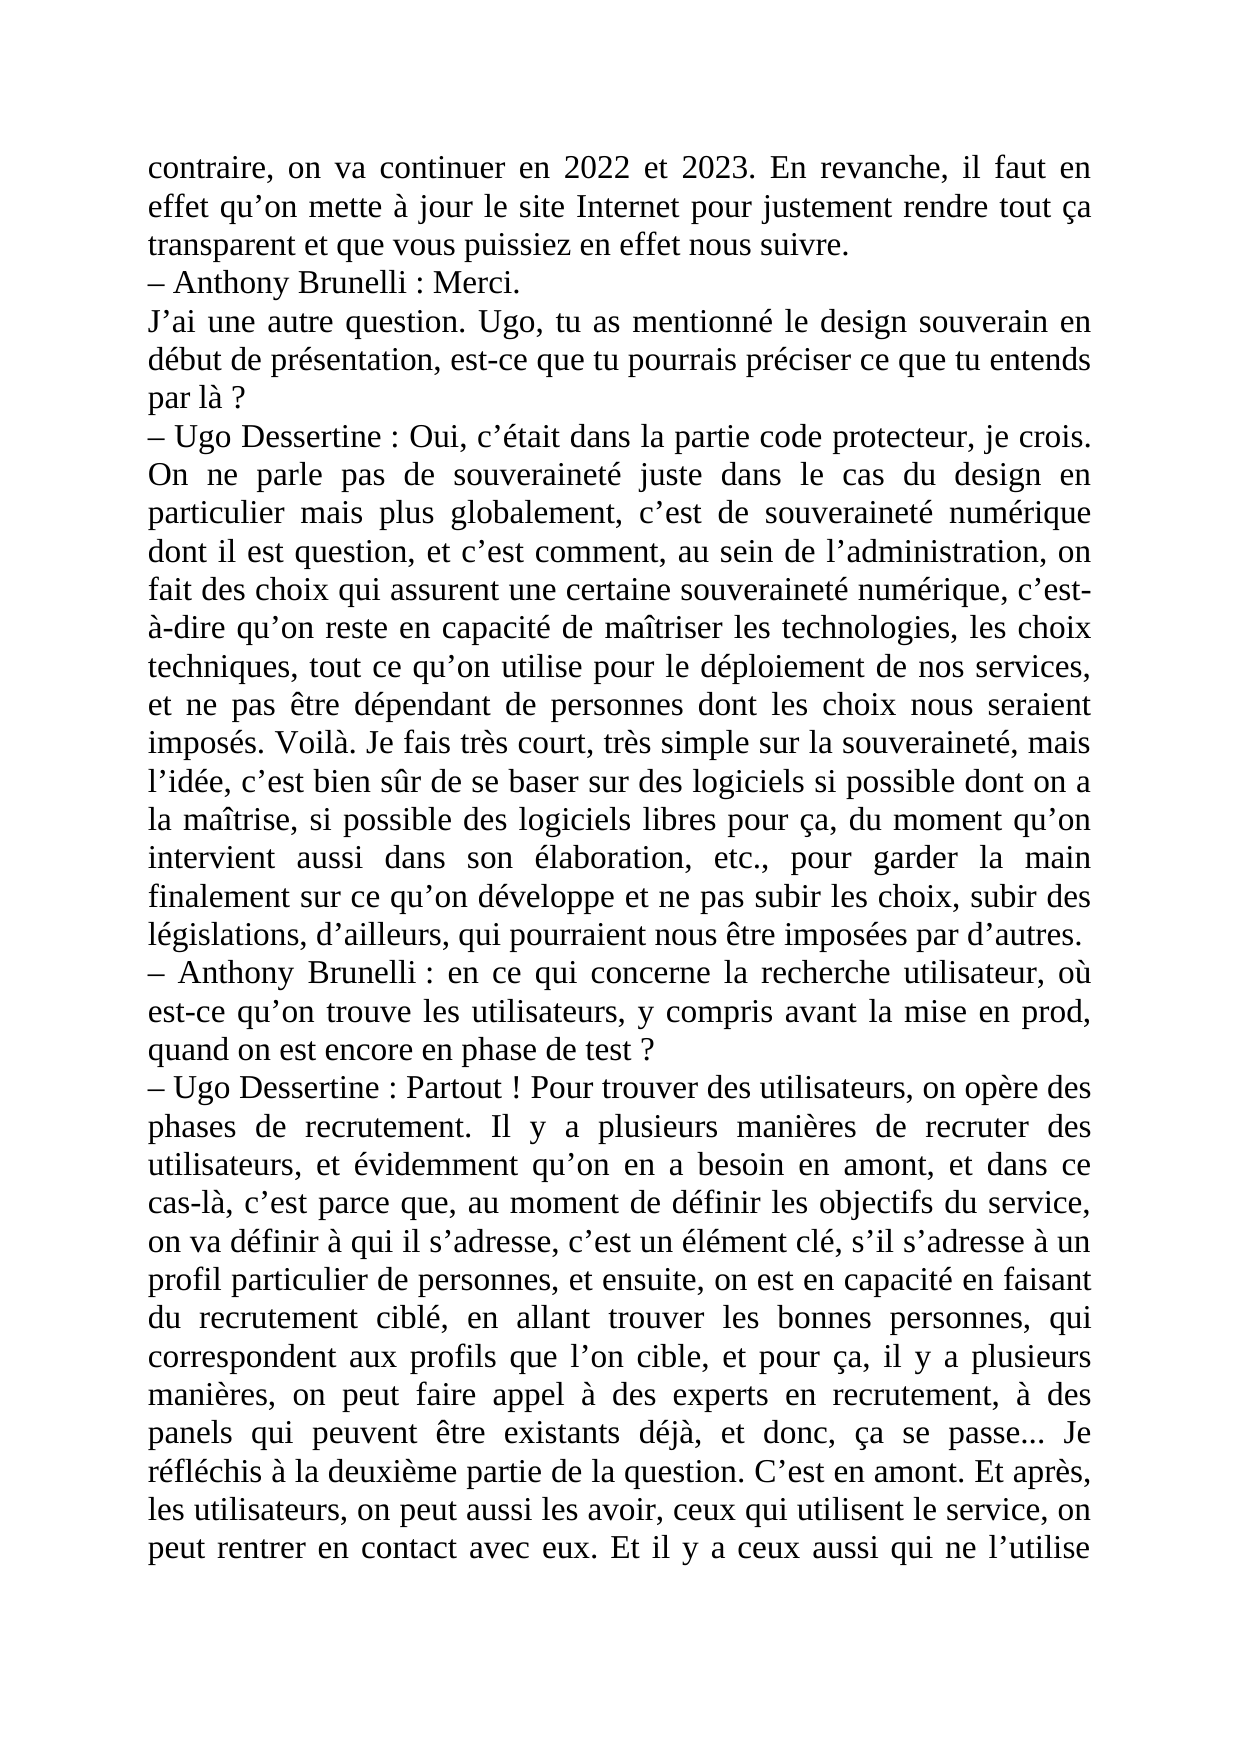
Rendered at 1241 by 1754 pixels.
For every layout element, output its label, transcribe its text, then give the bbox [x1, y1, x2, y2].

text – Anthony Brunelli : Merci. [148, 263, 1093, 301]
text – Anthony Brunelli : en ce qui concerne la recherche utilisateur, où est-ce qu’on trouve les utilisateurs, y compris avant la mise en prod, quand on est encore en phase de test ? [148, 953, 1093, 1068]
text – Ugo Dessertine : Oui, c’était dans la partie code protecteur, je crois. On ne parle pas de souveraineté juste dans le cas du design en particulier mais plus globalement, c’est de souveraineté numérique dont il est question, et c’est comment, au sein de l’administration, on fait des choix qui assurent une certaine souveraineté numérique, c’est-à-dire qu’on reste en capacité de maîtriser les technologies, les choix techniques, tout ce qu’on utilise pour le déploiement de nos services, et ne pas être dépendant de personnes dont les choix nous seraient imposés. Voilà. Je fais très court, très simple sur la souveraineté, mais l’idée, c’est bien sûr de se baser sur des logiciels si possible dont on a la maîtrise, si possible des logiciels libres pour ça, du moment qu’on intervient aussi dans son élaboration, etc., pour garder la main finalement sur ce qu’on développe et ne pas subir les choix, subir des législations, d’ailleurs, qui pourraient nous être imposées par d’autres. [148, 416, 1093, 953]
text contraire, on va continuer en 2022 et 2023. En revanche, il faut en effet qu’on mette à jour le site Internet pour justement rendre tout ça transparent et que vous puissiez en effet nous suivre. [148, 148, 1093, 263]
text – Ugo Dessertine : Partout ! Pour trouver des utilisateurs, on opère des phases de recrutement. Il y a plusieurs manières de recruter des utilisateurs, et évidemment qu’on en a besoin en amont, et dans ce cas-là, c’est parce que, au moment de définir les objectifs du service, on va définir à qui il s’adresse, c’est un élément clé, s’il s’adresse à un profil particulier de personnes, et ensuite, on est en capacité en faisant du recrutement ciblé, en allant trouver les bonnes personnes, qui correspondent aux profils que l’on cible, et pour ça, il y a plusieurs manières, on peut faire appel à des experts en recrutement, à des panels qui peuvent être existants déjà, et donc, ça se passe... Je réfléchis à la deuxième partie de la question. C’est en amont. Et après, les utilisateurs, on peut aussi les avoir, ceux qui utilisent le service, on peut rentrer en contact avec eux. Et il y a ceux aussi qui ne l’utilise [148, 1068, 1093, 1566]
text J’ai une autre question. Ugo, tu as mentionné le design souverain en début de présentation, est-ce que tu pourrais préciser ce que tu entends par là ? [148, 301, 1093, 416]
